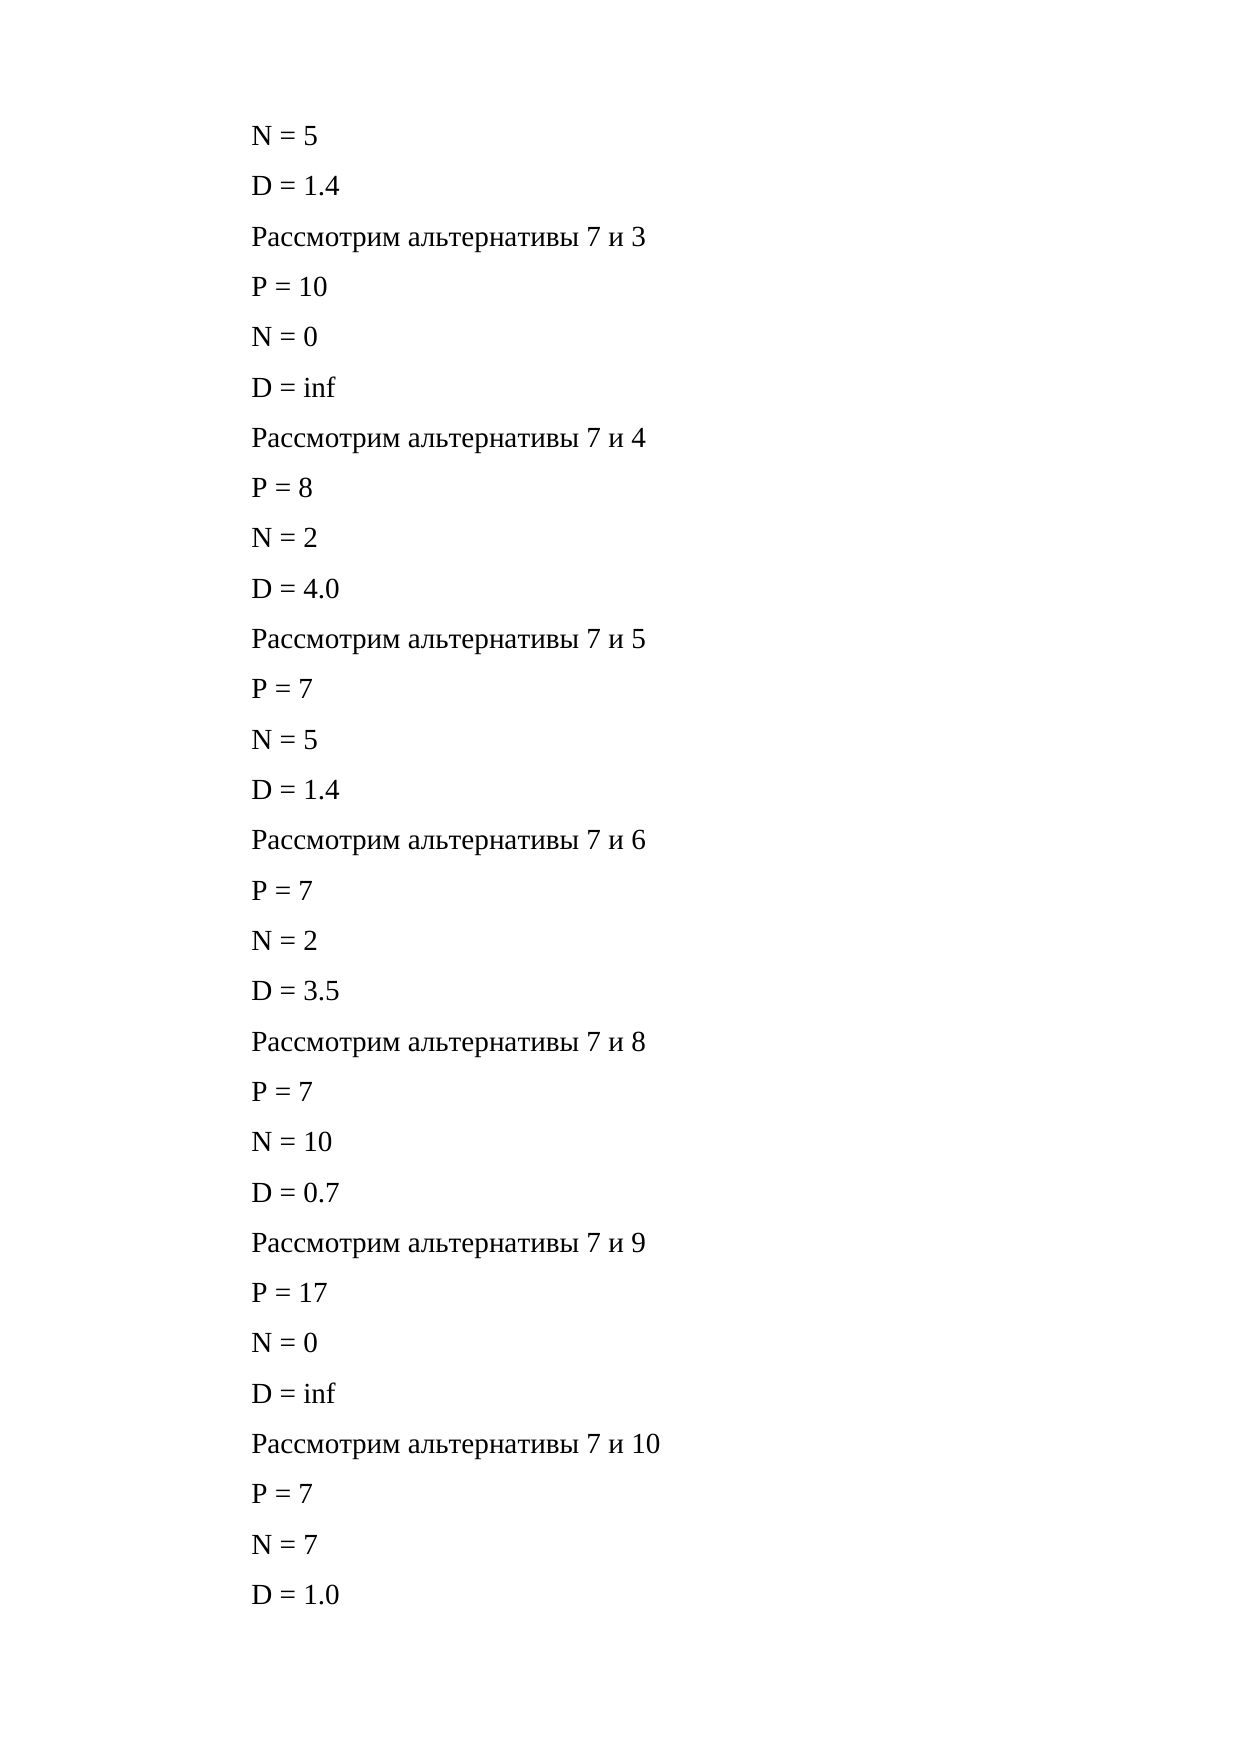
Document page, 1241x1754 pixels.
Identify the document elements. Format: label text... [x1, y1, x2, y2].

text P = 8 [177, 470, 1181, 504]
text Рассмотрим альтернативы 7 и 8 [177, 1024, 1181, 1057]
text N = 5 [177, 118, 1181, 152]
text D = 3.5 [177, 973, 1181, 1007]
text N = 10 [177, 1124, 1181, 1158]
text N = 2 [177, 923, 1181, 957]
text Рассмотрим альтернативы 7 и 4 [177, 420, 1181, 453]
text D = 1.4 [177, 168, 1181, 202]
text Рассмотрим альтернативы 7 и 9 [177, 1225, 1181, 1258]
text D = inf [177, 370, 1181, 403]
text N = 2 [177, 521, 1181, 554]
text N = 7 [177, 1527, 1181, 1560]
text P = 17 [177, 1275, 1181, 1309]
text Рассмотрим альтернативы 7 и 3 [177, 219, 1181, 252]
text N = 5 [177, 722, 1181, 755]
text P = 7 [177, 1074, 1181, 1108]
text P = 7 [177, 873, 1181, 906]
text P = 10 [177, 269, 1181, 303]
text D = 1.4 [177, 772, 1181, 806]
text D = 1.0 [177, 1577, 1181, 1611]
text D = inf [177, 1376, 1181, 1409]
text Рассмотрим альтернативы 7 и 10 [177, 1426, 1181, 1460]
text D = 0.7 [177, 1175, 1181, 1208]
text P = 7 [177, 672, 1181, 705]
text N = 0 [177, 1326, 1181, 1359]
text N = 0 [177, 319, 1181, 353]
text D = 4.0 [177, 571, 1181, 604]
text P = 7 [177, 1477, 1181, 1510]
text Рассмотрим альтернативы 7 и 5 [177, 621, 1181, 655]
text Рассмотрим альтернативы 7 и 6 [177, 822, 1181, 856]
